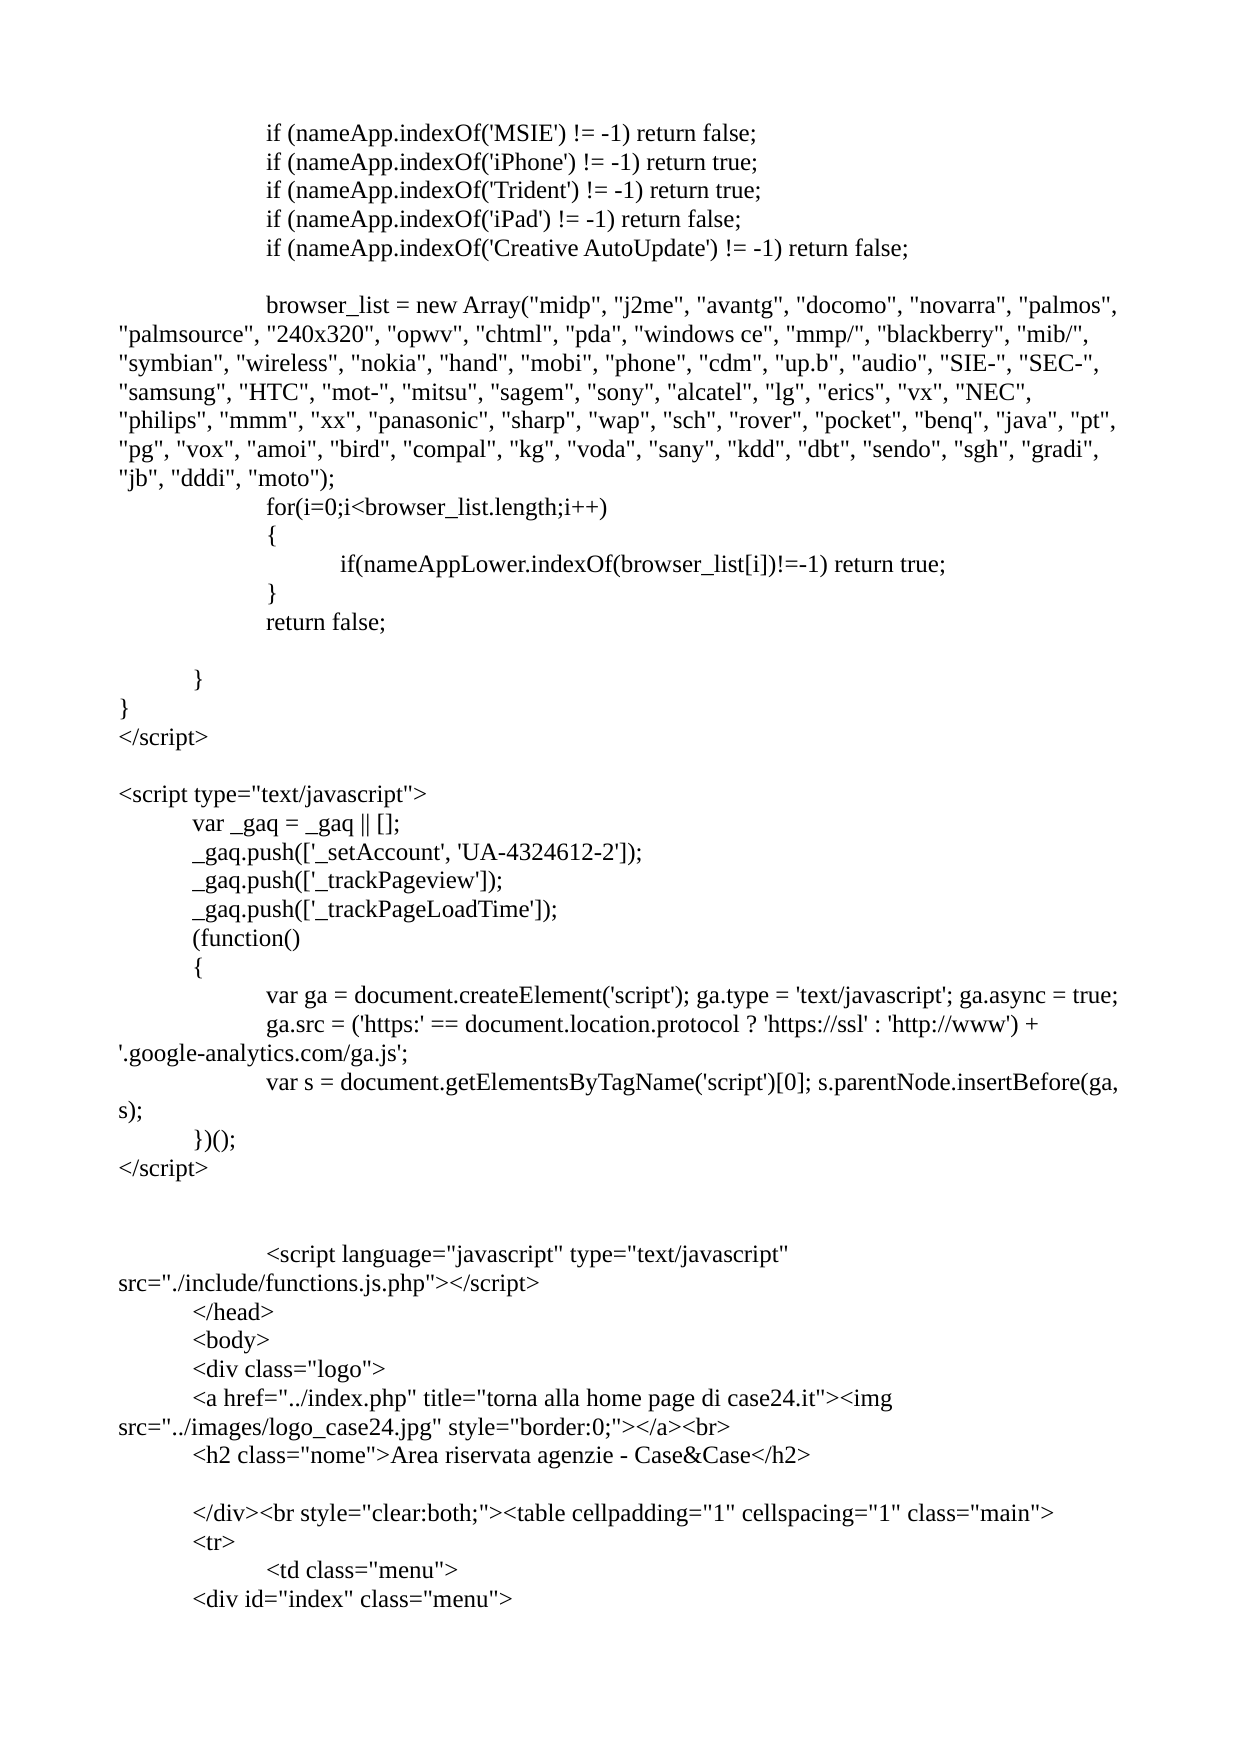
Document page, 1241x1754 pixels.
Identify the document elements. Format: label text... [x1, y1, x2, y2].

text if (nameApp.indexOf('MSIE') != -1) return false; if (nameApp.indexOf('iPhone') != -1) return true; if (nameApp.indexOf('Trident') != -1) return true; if (nameApp.indexOf('iPad') != -1) return false; if (nameApp.indexOf('Creative AutoUpdate') != -1) return false; browser_list = new Array("midp", "j2me", "avantg", "docomo", "novarra", "palmos", "palmsource", "240x320", "opwv", "chtml", "pda", "windows ce", "mmp/", "blackberry", "mib/", "symbian", "wireless", "nokia", "hand", "mobi", "phone", "cdm", "up.b", "audio", "SIE-", "SEC-", "samsung", "HTC", "mot-", "mitsu", "sagem", "sony", "alcatel", "lg", "erics", "vx", "NEC", "philips", "mmm", "xx", "panasonic", "sharp", "wap", "sch", "rover", "pocket", "benq", "java", "pt", "pg", "vox", "amoi", "bird", "compal", "kg", "voda", "sany", "kdd", "dbt", "sendo", "sgh", "gradi", "jb", "dddi", "moto"); for(i=0;i<browser_list.length;i++) { if(nameAppLower.indexOf(browser_list[i])!=-1) return true; } return false; } } </script> <script type="text/javascript"> var _gaq = _gaq || []; _gaq.push(['_setAccount', 'UA-4324612-2']); _gaq.push(['_trackPageview']); _gaq.push(['_trackPageLoadTime']); (function() { var ga = document.createElement('script'); ga.type = 'text/javascript'; ga.async = true; ga.src = ('https:' == document.location.protocol ? 'https://ssl' : 'http://www') + '.google-analytics.com/ga.js'; var s = document.getElementsByTagName('script')[0]; s.parentNode.insertBefore(ga, s); })(); </script> <script language="javascript" type="text/javascript" src="./include/functions.js.php"></script> </head> <body> <div class="logo"> <a href="../index.php" title="torna alla home page di case24.it"><img src="../images/logo_case24.jpg" style="border:0;"></a><br> <h2 class="nome">Area riservata agenzie - Case&Case</h2> </div><br style="clear:both;"><table cellpadding="1" cellspacing="1" class="main"> <tr> <td class="menu"> <div id="index" class="menu"> [118, 118, 1122, 1613]
